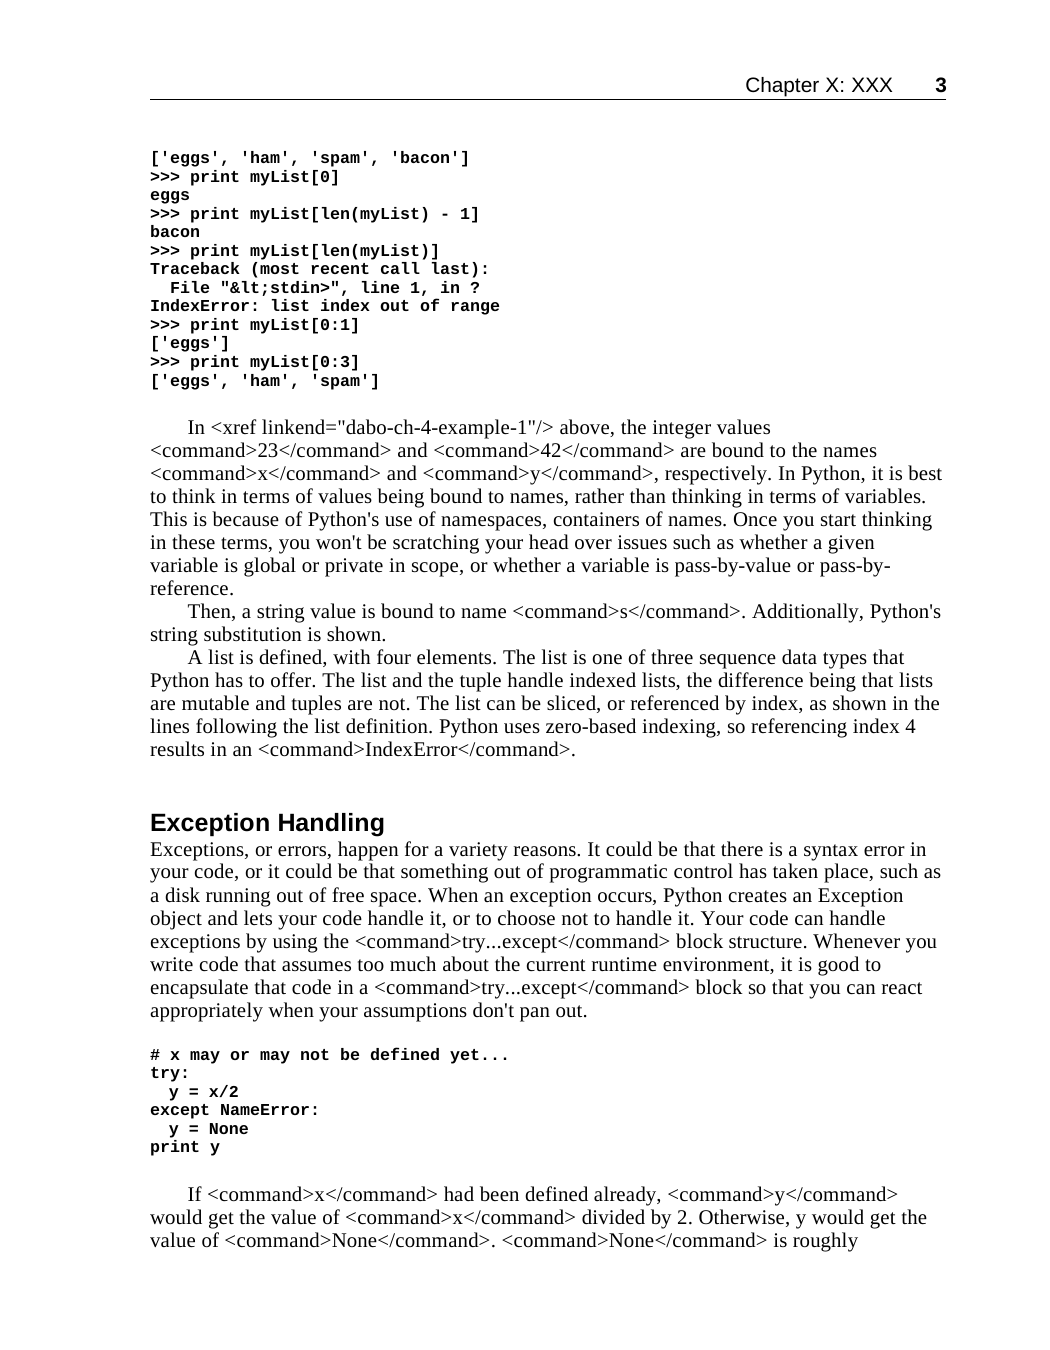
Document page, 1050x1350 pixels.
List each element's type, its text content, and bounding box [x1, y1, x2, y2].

text Exceptions, or errors, happen for a variety reasons. It could be that there is a syntax error in your code, or it could be that something out of programmatic control has taken place, such as a disk running out of free space. When an exception occurs, Python creates an Exception object and lets your code handle it, or to choose not to handle it. Your code can handle exceptions by using the <command>try...except</command> block structure. Whenever you write code that assumes too much about the current runtime environment, it is good to encapsulate that code in a <command>try...except</command> block so that you can react appropriately when your assumptions don't pan out. [150, 837, 946, 1022]
text ['eggs'] [150, 335, 946, 354]
text ['eggs', 'ham', 'spam', 'bacon'] [150, 150, 946, 168]
text Exception Handling [150, 809, 946, 837]
text >>> print myList[0:3] [150, 354, 946, 372]
text y = x/2 [150, 1084, 946, 1102]
text Traceback (most recent call last): [150, 261, 946, 280]
text >>> print myList[len(myList)] [150, 243, 946, 261]
text # x may or may not be defined yet... [150, 1047, 946, 1065]
text print y [150, 1139, 946, 1158]
text In <xref linkend="dabo-ch-4-example-1"/> above, the integer values <command>23</command> and <command>42</command> are bound to the names <command>x</command> and <command>y</command>, respectively. In Python, it is best to think in terms of values being bound to names, rather than thinking in terms of variables. This is because of Python's use of namespaces, containers of names. Once you start thinking in these terms, you won't be scratching your head over issues such as whether a given variable is global or private in scope, or whether a variable is pass-by-value or pass-by-reference. [150, 416, 946, 600]
text except NameError: [150, 1102, 946, 1121]
text IndexError: list index out of range [150, 298, 946, 317]
text File "&lt;stdin>", line 1, in ? [150, 280, 946, 298]
text y = None [150, 1121, 946, 1139]
text Then, a string value is bound to name <command>s</command>. Additionally, Python's string substitution is shown. [150, 600, 946, 646]
text >>> print myList[0:1] [150, 317, 946, 335]
text eggs [150, 187, 946, 206]
text >>> print myList[len(myList) - 1] [150, 206, 946, 224]
text try: [150, 1065, 946, 1084]
text ['eggs', 'ham', 'spam'] [150, 372, 946, 391]
text >>> print myList[0] [150, 168, 946, 187]
text If <command>x</command> had been defined already, <command>y</command> would get the value of <command>x</command> divided by 2. Otherwise, y would get the value of <command>None</command>. <command>None</command> is roughly [150, 1183, 946, 1252]
text bacon [150, 224, 946, 243]
text A list is defined, with four elements. The list is one of three sequence data types that Python has to offer. The list and the tuple handle indexed lists, the difference being that lists are mutable and tuples are not. The list can be sliced, or referenced by index, as shown in the lines following the list definition. Python uses zero-based indexing, so referencing index 4 results in an <command>IndexError</command>. [150, 646, 946, 761]
